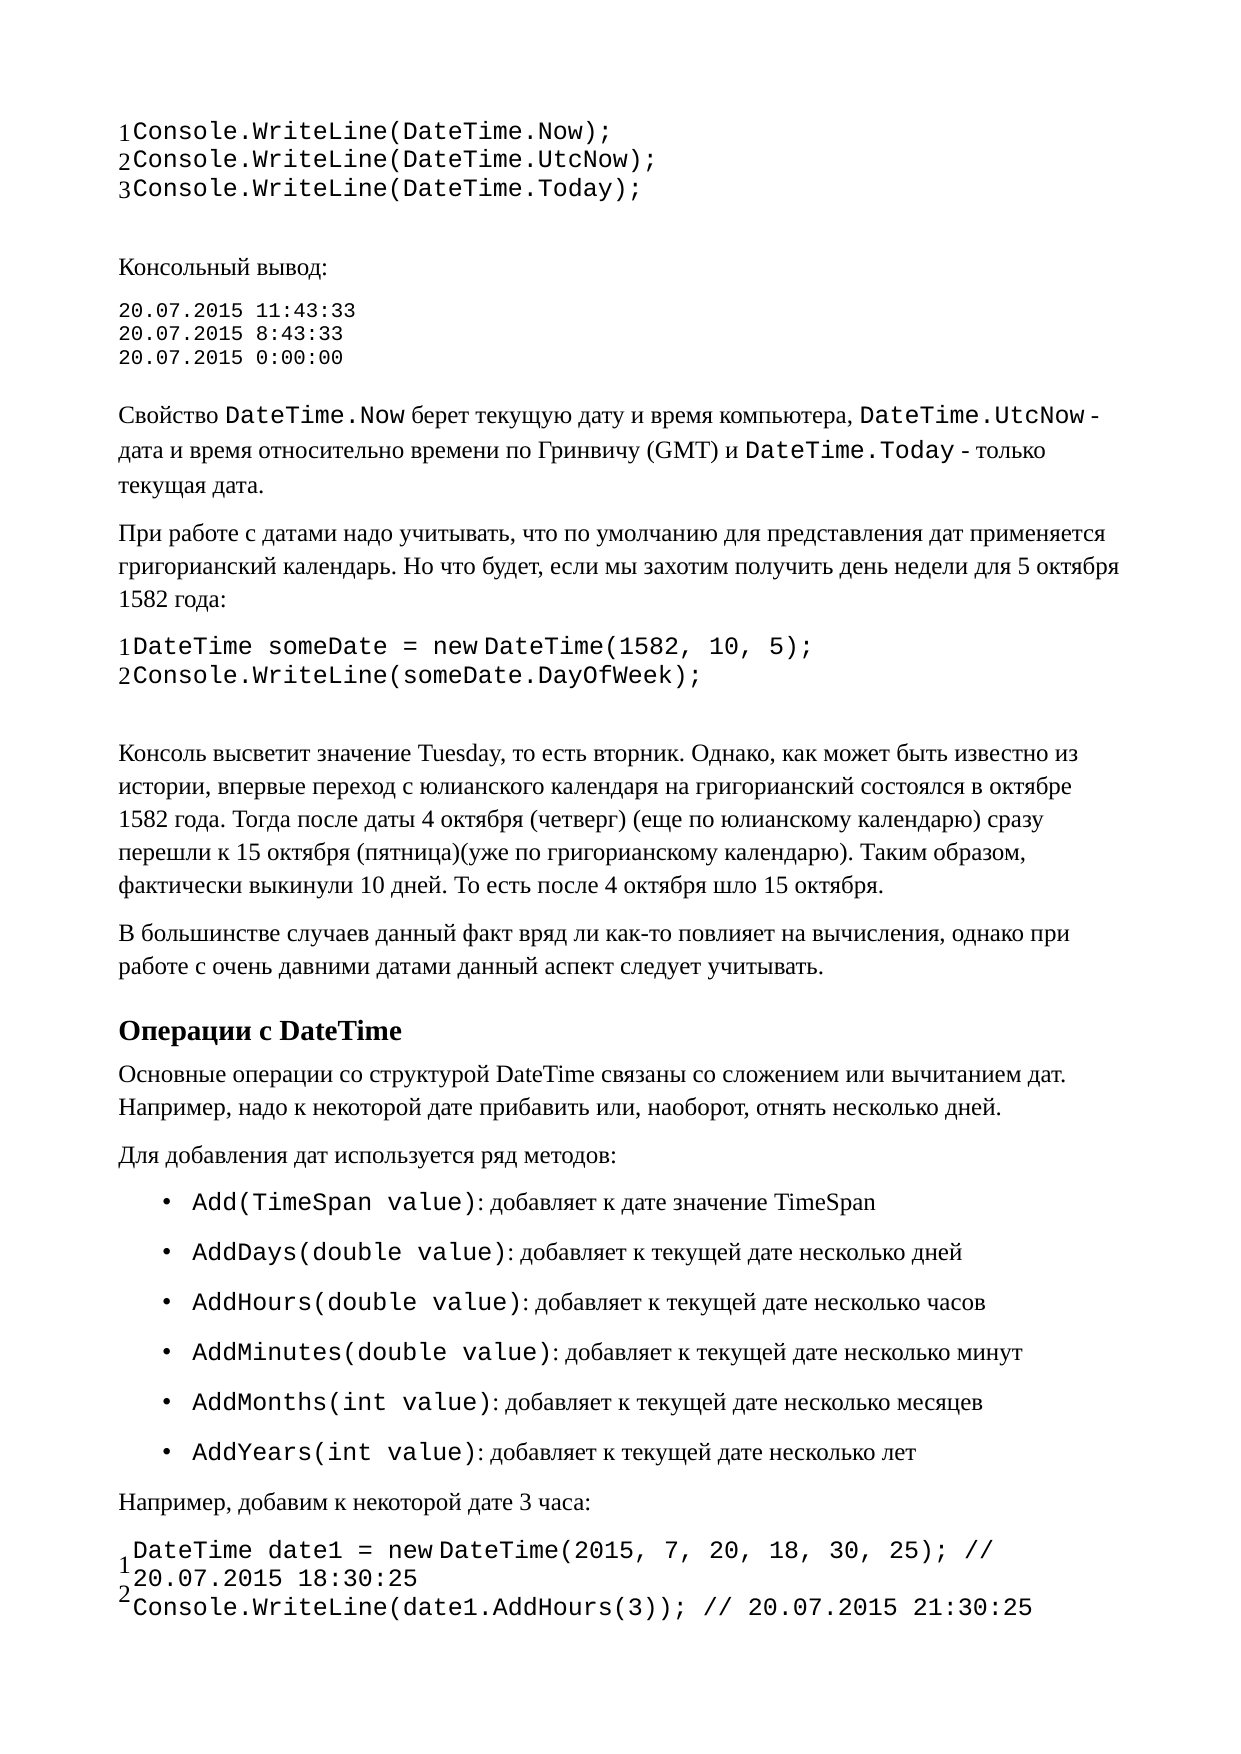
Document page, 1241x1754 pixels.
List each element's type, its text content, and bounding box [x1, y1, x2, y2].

text В большинстве случаев данный факт вряд ли как-то повлияет на вычисления, однако при работе с очень давними датами данный аспект следует учитывать. [118, 918, 1122, 980]
table_header DateTime someDate = new DateTime(1582, 10, 5); Console.WriteLine(someDate.DayOfWeek); [133, 631, 824, 691]
list Add(TimeSpan value): добавляет к дате значение TimeSpan [162, 1187, 1122, 1218]
list AddHours(double value): добавляет к текущей дате несколько часов [162, 1287, 1122, 1318]
list AddYears(int value): добавляет к текущей дате несколько лет [162, 1437, 1122, 1468]
table_header 1 2 [118, 631, 133, 691]
text Для добавления дат используется ряд методов: [118, 1140, 1122, 1168]
text Консоль высветит значение Tuesday, то есть вторник. Однако, как может быть известно из истории, впервые переход с юлианского календаря на григорианский состоялся в октябре 1582 года. Тогда после даты 4 октября (четверг) (еще по юлианскому календарю) сразу перешли к 15 октября (пятница)(уже по григорианскому календарю). Таким образом, фактически выкинули 10 дней. То есть после 4 октября шло 15 октября. [118, 738, 1122, 899]
text Свойство DateTime.Now берет текущую дату и время компьютера, DateTime.UtcNow - дата и время относительно времени по Гринвичу (GMT) и DateTime.Today - только текущая дата. [118, 400, 1122, 499]
list AddMonths(int value): добавляет к текущей дате несколько месяцев [162, 1387, 1122, 1418]
list AddMinutes(double value): добавляет к текущей дате несколько минут [162, 1337, 1122, 1368]
table_header 1 2 3 [118, 118, 133, 204]
text Основные операции со структурой DateTime связаны со сложением или вычитанием дат. Например, надо к некоторой дате прибавить или, наоборот, отнять несколько дней. [118, 1059, 1122, 1121]
text При работе с датами надо учитывать, что по умолчанию для представления дат применяется григорианский календарь. Но что будет, если мы захотим получить день недели для 5 октября 1582 года: [118, 518, 1122, 613]
text 20.07.2015 8:43:33 [118, 323, 1122, 347]
table_header Console.WriteLine(DateTime.Now); Console.WriteLine(DateTime.UtcNow); Console.WriteLine(DateTime.Today); [133, 118, 662, 204]
text Консольный вывод: [118, 252, 1122, 281]
text 20.07.2015 0:00:00 [118, 347, 1122, 371]
text 20.07.2015 11:43:33 [118, 299, 1122, 323]
text Например, добавим к некоторой дате 3 часа: [118, 1487, 1122, 1516]
table_header 1 2 [118, 1535, 133, 1622]
table_header DateTime date1 = new DateTime(2015, 7, 20, 18, 30, 25); // 20.07.2015 18:30:25 Console.WriteLine(date1.AddHours(3)); // 20.07.2015 21:30:25 [133, 1535, 1122, 1622]
list AddDays(double value): добавляет к текущей дате несколько дней [162, 1237, 1122, 1268]
subtitle Операции с DateTime [118, 1013, 1122, 1047]
